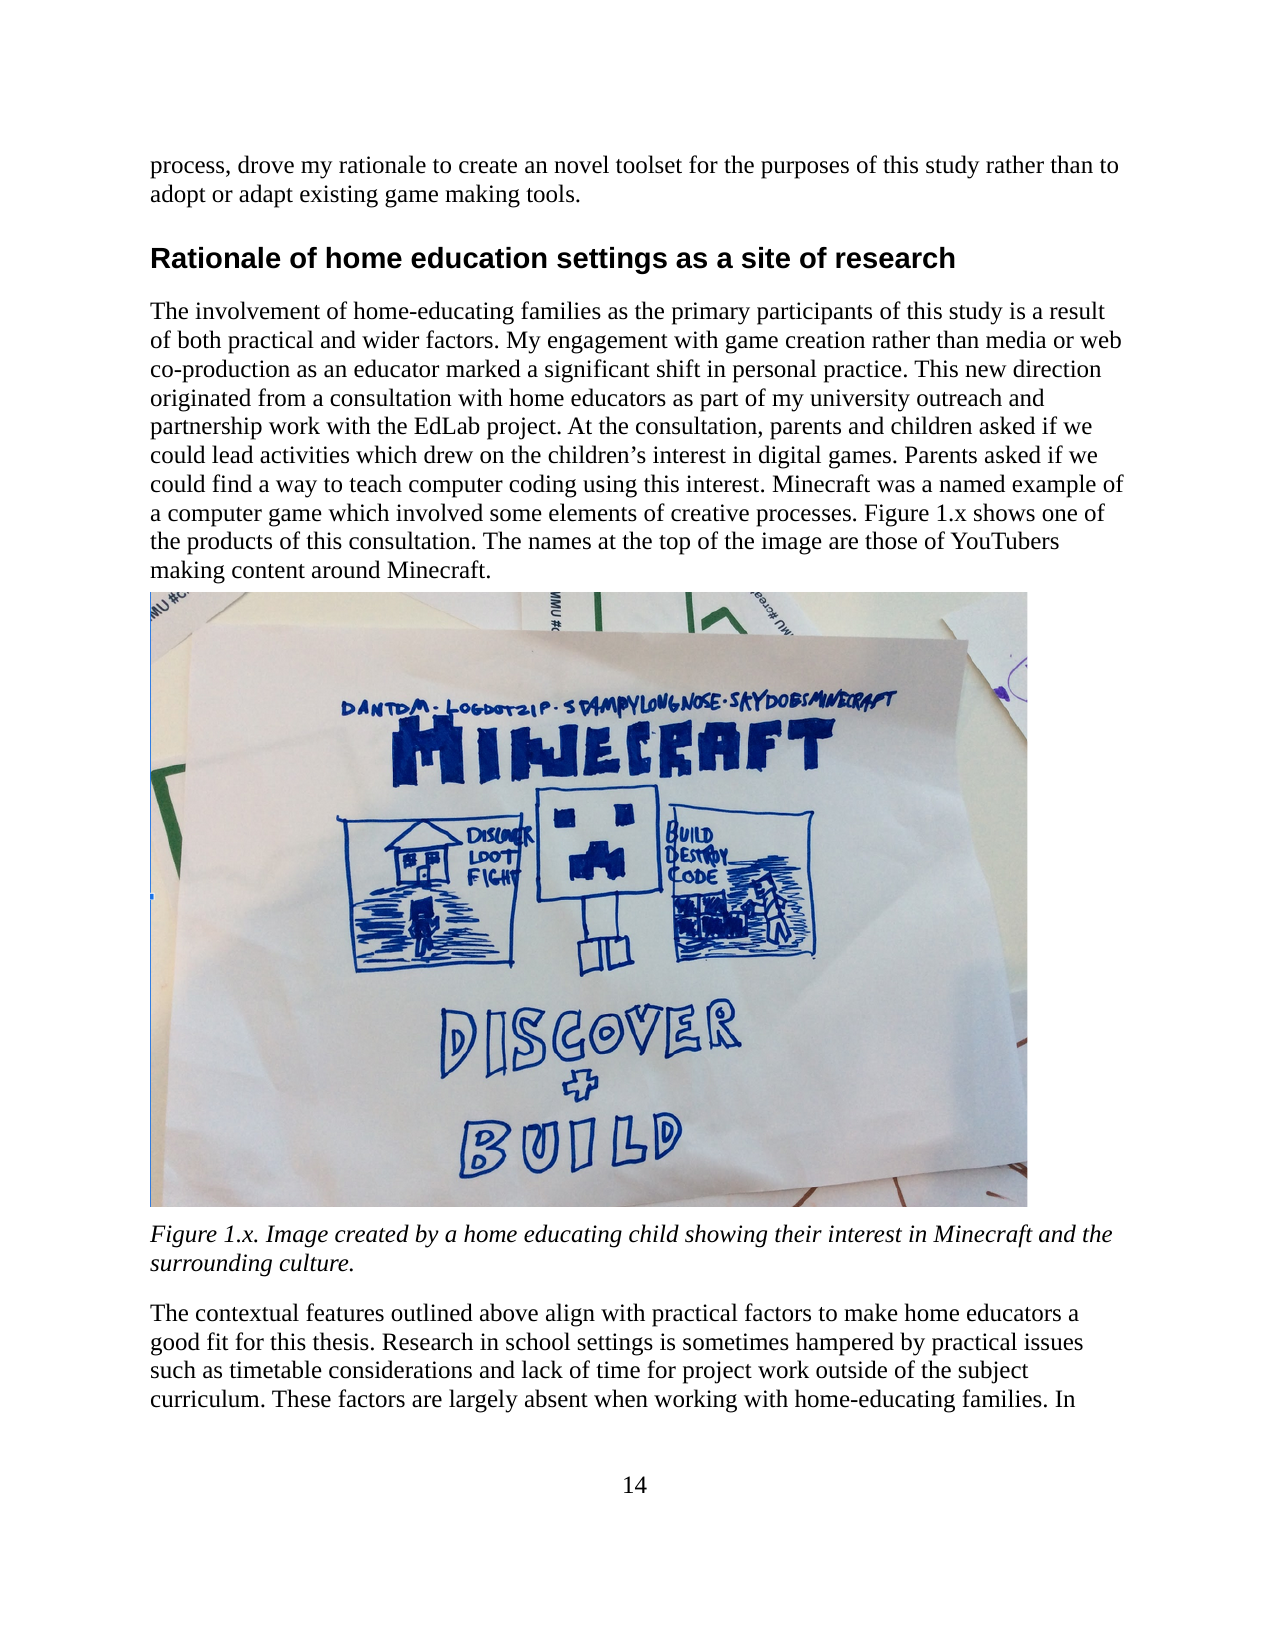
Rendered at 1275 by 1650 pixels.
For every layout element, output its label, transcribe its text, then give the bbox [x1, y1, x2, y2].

text process, drove my rationale to create an novel toolset for the purposes of this study rather than to adopt or adapt existing game making tools. [150, 150, 1125, 207]
text The involvement of home-educating families as the primary participants of this study is a result of both practical and wider factors. My engagement with game creation rather than media or web co-production as an educator marked a significant shift in personal practice. This new direction originated from a consultation with home educators as part of my university outreach and partnership work with the EdLab project. At the consultation, parents and children asked if we could lead activities which drew on the children’s interest in digital games. Parents asked if we could find a way to teach computer coding using this interest. Minecraft was a named example of a computer game which involved some elements of creative processes. Figure 1.x shows one of the products of this consultation. The names at the top of the image are those of YouTubers making content around Minecraft. [150, 296, 1125, 584]
text Figure 1.x. Image created by a home educating child showing their interest in Minecraft and the surrounding culture. [150, 1219, 1125, 1277]
text The contextual features outlined above align with practical factors to make home educators a good fit for this thesis. Research in school settings is sometimes hampered by practical issues such as timetable considerations and lack of time for project work outside of the subject curriculum. These factors are largely absent when working with home-educating families. In [150, 1298, 1125, 1413]
subtitle Rationale of home education settings as a site of research [150, 241, 1125, 275]
picture [150, 592, 1028, 1207]
